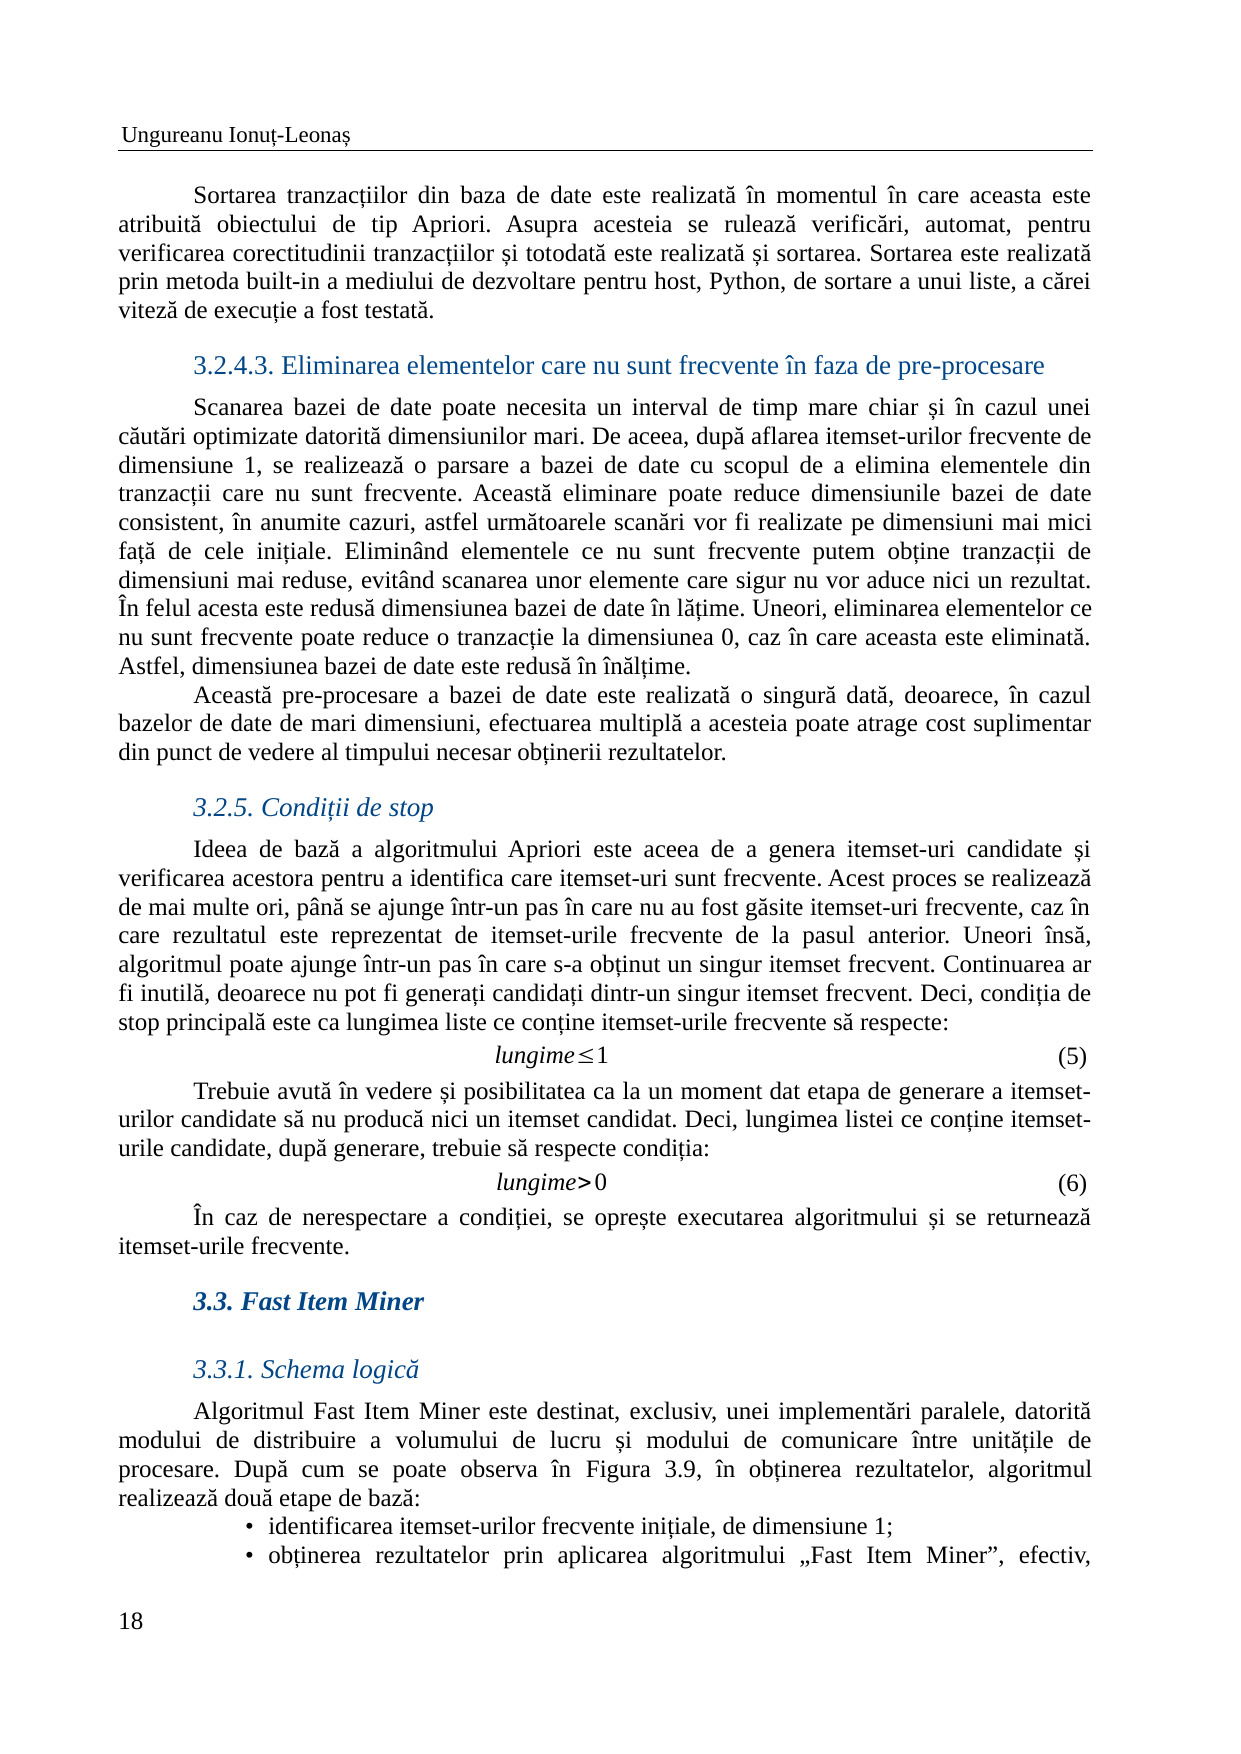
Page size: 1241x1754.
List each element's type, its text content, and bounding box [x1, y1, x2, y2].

text Scanarea bazei de date poate necesita un interval de timp mare chiar și în cazul unei căutări optimizate datorită dimensiunilor mari. De aceea, după aflarea itemset-urilor frecvente de dimensiune 1, se realizează o parsare a bazei de date cu scopul de a elimina elementele din tranzacții care nu sunt frecvente. Această eliminare poate reduce dimensiunile bazei de date consistent, în anumite cazuri, astfel următoarele scanări vor fi realizate pe dimensiuni mai mici față de cele inițiale. Eliminând elementele ce nu sunt frecvente putem obține tranzacții de dimensiuni mai reduse, evitând scanarea unor elemente care sigur nu vor aduce nici un rezultat. În felul acesta este redusă dimensiunea bazei de date în lățime. Uneori, eliminarea elementelor ce nu sunt frecvente poate reduce o tranzacție la dimensiunea 0, caz în care aceasta este eliminată. Astfel, dimensiunea bazei de date este redusă în înălțime. [118, 392, 1093, 680]
text În caz de nerespectare a condiției, se oprește executarea algoritmului și se returnează itemset-urile frecvente. [118, 1202, 1093, 1260]
table_header [118, 1162, 984, 1202]
table_header (5) [984, 1036, 1093, 1076]
text Sortarea tranzacțiilor din baza de date este realizată în momentul în care aceasta este atribuită obiectului de tip Apriori. Asupra acesteia se rulează verificări, automat, pentru verificarea corectitudinii tranzacțiilor și totodată este realizată și sortarea. Sortarea este realizată prin metoda built-in a mediului de dezvoltare pentru host, Python, de sortare a unui liste, a cărei viteză de execuție a fost testată. [118, 180, 1093, 324]
subtitle Eliminarea elementelor care nu sunt frecvente în faza de pre-procesare [193, 349, 1093, 380]
text Această pre-procesare a bazei de date este realizată o singură dată, deoarece, în cazul bazelor de date de mari dimensiuni, efectuarea multiplă a acesteia poate atrage cost suplimentar din punct de vedere al timpului necesar obținerii rezultatelor. [118, 680, 1093, 766]
list identificarea itemset-urilor frecvente inițiale, de dimensiune 1; [249, 1511, 1093, 1540]
text Trebuie avută în vedere și posibilitatea ca la un moment dat etapa de generare a itemset-urilor candidate să nu producă nici un itemset candidat. Deci, lungimea listei ce conține itemset-urile candidate, după generare, trebuie să respecte condiția: [118, 1076, 1093, 1162]
table_header [118, 1036, 984, 1076]
table_header (6) [984, 1162, 1093, 1202]
subtitle Fast Item Miner [193, 1284, 1093, 1316]
subtitle Condiții de stop [193, 791, 1093, 822]
list obținerea rezultatelor prin aplicarea algoritmului „Fast Item Miner”, efectiv, plecând de la itemset-urile frecvente inițiale. [249, 1540, 1093, 1569]
text Ideea de bază a algoritmului Apriori este aceea de a genera itemset-uri candidate și verificarea acestora pentru a identifica care itemset-uri sunt frecvente. Acest proces se realizează de mai multe ori, până se ajunge într-un pas în care nu au fost găsite itemset-uri frecvente, caz în care rezultatul este reprezentat de itemset-urile frecvente de la pasul anterior. Uneori însă, algoritmul poate ajunge într-un pas în care s-a obținut un singur itemset frecvent. Continuarea ar fi inutilă, deoarece nu pot fi generați candidați dintr-un singur itemset frecvent. Deci, condiția de stop principală este ca lungimea liste ce conține itemset-urile frecvente să respecte: [118, 834, 1093, 1036]
subtitle Schema logică [193, 1353, 1093, 1384]
text Algoritmul Fast Item Miner este destinat, exclusiv, unei implementări paralele, datorită modului de distribuire a volumului de lucru și modului de comunicare între unitățile de procesare. După cum se poate observa în Figura 3.9, în obținerea rezultatelor, algoritmul realizează două etape de bază: [118, 1396, 1093, 1511]
